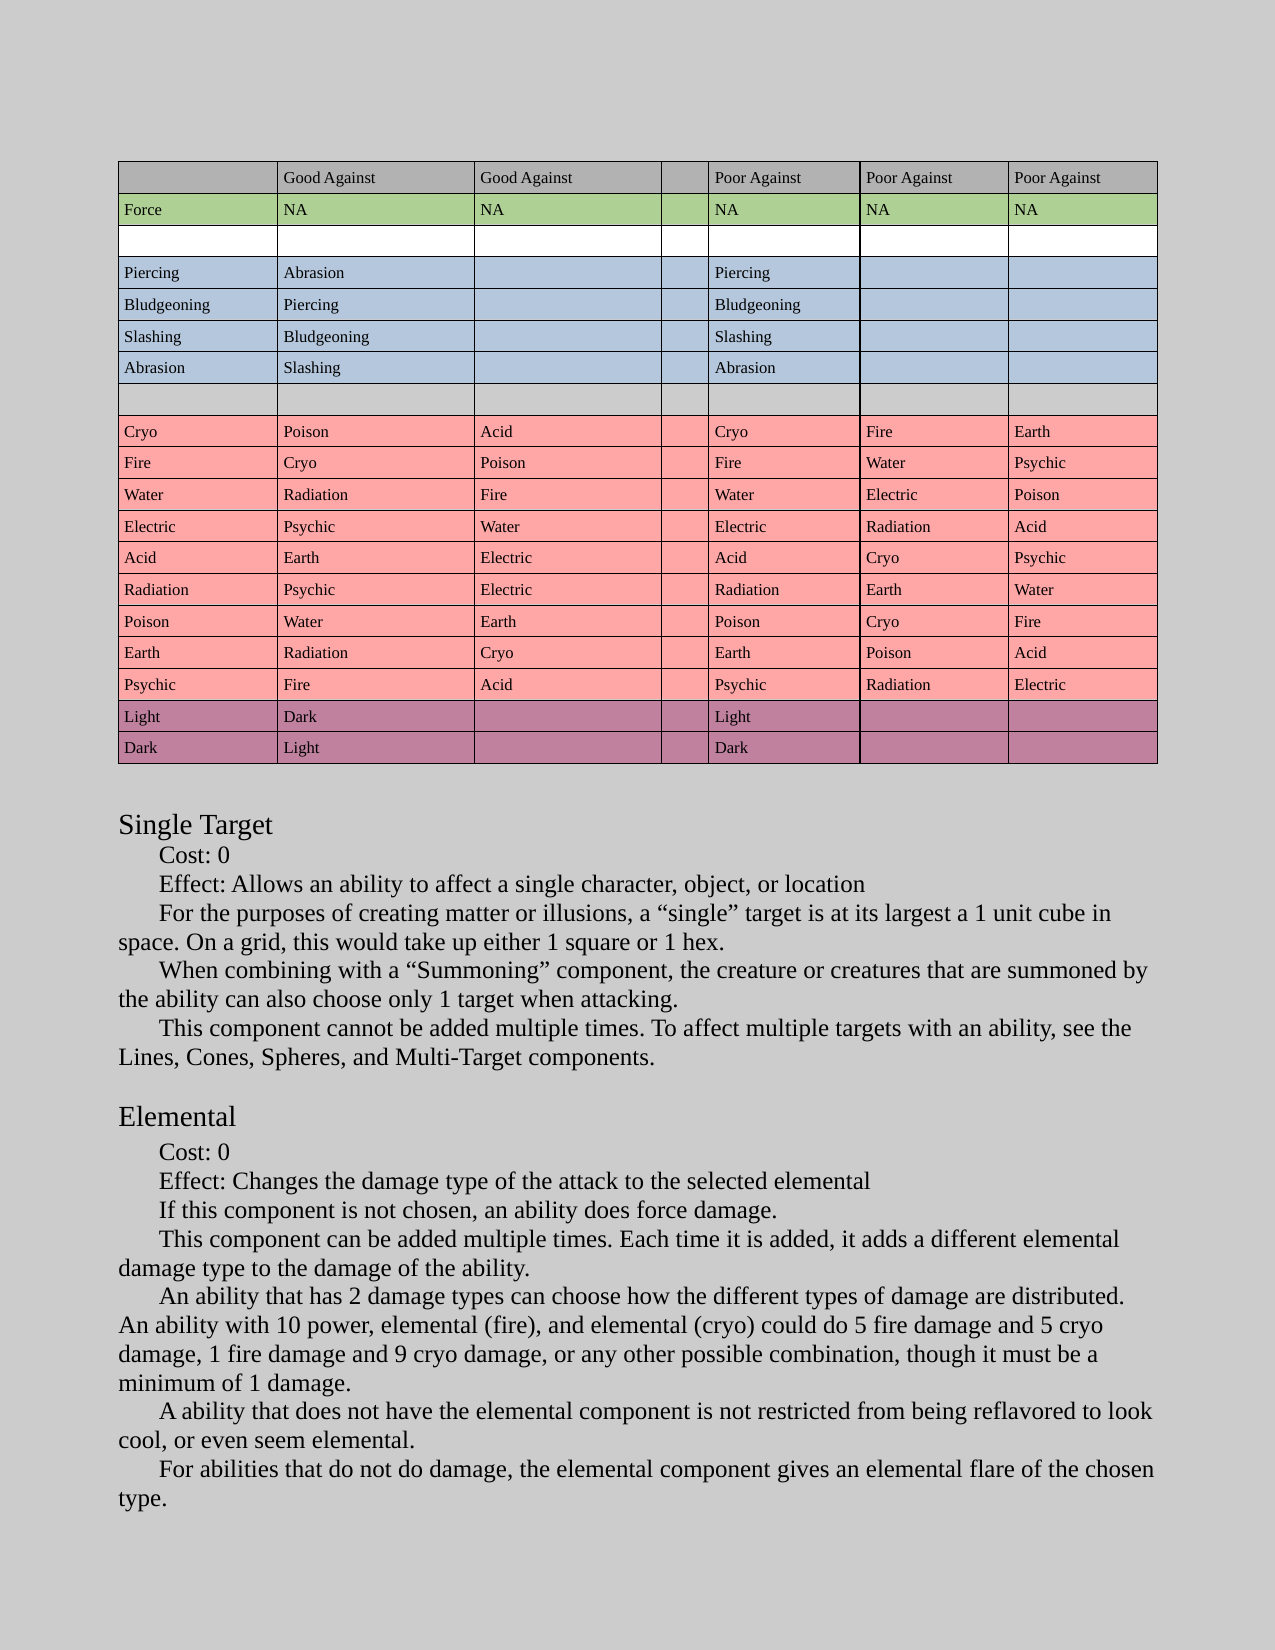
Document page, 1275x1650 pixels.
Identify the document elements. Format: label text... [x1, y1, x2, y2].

table_cell [662, 542, 708, 573]
table_header Poor Against [1009, 162, 1157, 193]
table_cell Radiation [278, 637, 474, 668]
table_cell [662, 574, 708, 604]
table_cell Fire [861, 416, 1008, 446]
table_cell [662, 479, 708, 509]
table_cell NA [475, 194, 661, 224]
table_header Poor Against [861, 162, 1008, 193]
table_cell NA [278, 194, 474, 224]
text Effect: Changes the damage type of the attack to the selected elemental [118, 1166, 1157, 1195]
table_cell [662, 289, 708, 319]
table_cell Poison [475, 447, 661, 478]
table_cell [475, 701, 661, 731]
table_cell Cryo [278, 447, 474, 478]
text For the purposes of creating matter or illusions, a “single” target is at its largest a 1 unit cube in space. On a grid, this would take up either 1 square or 1 hex. [118, 898, 1157, 956]
table_cell Earth [119, 637, 277, 668]
text A ability that does not have the elemental component is not restricted from being reflavored to look cool, or even seem elemental. [118, 1396, 1157, 1454]
table_cell [662, 669, 708, 699]
table_cell [1009, 289, 1157, 319]
table_cell Piercing [278, 289, 474, 319]
table_cell [662, 321, 708, 351]
table_cell Water [1009, 574, 1157, 604]
table_cell [1009, 384, 1157, 414]
table_cell [1009, 701, 1157, 731]
table_cell [662, 637, 708, 668]
table_cell [278, 384, 474, 414]
table_cell NA [1009, 194, 1157, 224]
table_cell Poison [709, 606, 859, 636]
table_cell Water [119, 479, 277, 509]
table_header Poor Against [709, 162, 859, 193]
text Cost: 0 [118, 841, 1157, 869]
table_cell Abrasion [709, 352, 859, 383]
table_cell Bludgeoning [278, 321, 474, 351]
text This component can be added multiple times. Each time it is added, it adds a different elemental damage type to the damage of the ability. [118, 1224, 1157, 1281]
table_cell Cryo [861, 542, 1008, 573]
table_cell Radiation [861, 511, 1008, 541]
table_cell Psychic [1009, 447, 1157, 478]
table_cell Psychic [278, 511, 474, 541]
text Single Target [118, 807, 1157, 841]
table_cell Psychic [119, 669, 277, 699]
table_cell [475, 352, 661, 383]
table_cell Abrasion [278, 257, 474, 288]
table_cell Electric [475, 574, 661, 604]
table_cell [1009, 226, 1157, 256]
table_cell [861, 289, 1008, 319]
table_cell [1009, 321, 1157, 351]
table_cell Acid [1009, 637, 1157, 668]
text An ability that has 2 damage types can choose how the different types of damage are distributed. An ability with 10 power, elemental (fire), and elemental (cryo) could do 5 fire damage and 5 cryo damage, 1 fire damage and 9 cryo damage, or any other possible combination, though it must be a minimum of 1 damage. [118, 1281, 1157, 1396]
table_cell [662, 226, 708, 256]
text Effect: Allows an ability to affect a single character, object, or location [118, 869, 1157, 898]
table_cell Cryo [861, 606, 1008, 636]
table_cell Poison [119, 606, 277, 636]
table_cell Abrasion [119, 352, 277, 383]
table_cell [662, 384, 708, 414]
text Cost: 0 [118, 1133, 1157, 1166]
text This component cannot be added multiple times. To affect multiple targets with an ability, see the Lines, Cones, Spheres, and Multi-Target components. [118, 1013, 1157, 1071]
table_cell Radiation [709, 574, 859, 604]
table_cell Piercing [709, 257, 859, 288]
table_cell Water [475, 511, 661, 541]
table_cell [861, 384, 1008, 414]
text When combining with a “Summoning” component, the creature or creatures that are summoned by the ability can also choose only 1 target when attacking. [118, 956, 1157, 1013]
table_cell [475, 732, 661, 763]
table_cell [475, 289, 661, 319]
table_cell Water [278, 606, 474, 636]
table_cell Electric [1009, 669, 1157, 699]
text Elemental [118, 1099, 1157, 1133]
table_cell Fire [1009, 606, 1157, 636]
table_cell [861, 732, 1008, 763]
table_cell [475, 226, 661, 256]
table_cell Electric [861, 479, 1008, 509]
table_cell Bludgeoning [119, 289, 277, 319]
table_header [662, 162, 708, 193]
table_cell Acid [709, 542, 859, 573]
table_cell [119, 384, 277, 414]
table_cell Fire [709, 447, 859, 478]
table_cell Earth [709, 637, 859, 668]
table_cell [662, 606, 708, 636]
table_cell [861, 321, 1008, 351]
table_cell [1009, 352, 1157, 383]
table_cell Psychic [1009, 542, 1157, 573]
table_cell [662, 194, 708, 224]
table_cell Light [119, 701, 277, 731]
table_cell Piercing [119, 257, 277, 288]
table_cell Poison [861, 637, 1008, 668]
table_cell Dark [709, 732, 859, 763]
table_cell [662, 447, 708, 478]
table_cell Light [278, 732, 474, 763]
table_cell Acid [475, 669, 661, 699]
table_header [119, 162, 277, 193]
table_cell [1009, 257, 1157, 288]
table_cell Acid [475, 416, 661, 446]
table_cell Cryo [119, 416, 277, 446]
table_cell Cryo [709, 416, 859, 446]
table_cell Psychic [278, 574, 474, 604]
table_cell Acid [119, 542, 277, 573]
table_cell Dark [278, 701, 474, 731]
table_cell [662, 701, 708, 731]
table_cell Fire [119, 447, 277, 478]
text For abilities that do not do damage, the elemental component gives an elemental flare of the chosen type. [118, 1454, 1157, 1511]
table_header Good Against [278, 162, 474, 193]
table_cell Electric [475, 542, 661, 573]
table_cell Poison [1009, 479, 1157, 509]
table_cell [709, 384, 859, 414]
table_cell [861, 257, 1008, 288]
table_cell Slashing [119, 321, 277, 351]
text If this component is not chosen, an ability does force damage. [118, 1195, 1157, 1224]
table_cell Radiation [119, 574, 277, 604]
table_cell [861, 352, 1008, 383]
table_cell Acid [1009, 511, 1157, 541]
table_cell [662, 257, 708, 288]
table_cell [278, 226, 474, 256]
table_cell Earth [861, 574, 1008, 604]
table_cell Bludgeoning [709, 289, 859, 319]
table_cell Water [861, 447, 1008, 478]
table_cell Psychic [709, 669, 859, 699]
table_cell Force [119, 194, 277, 224]
table_cell NA [861, 194, 1008, 224]
table_cell Earth [475, 606, 661, 636]
table_cell [662, 352, 708, 383]
table_cell [475, 384, 661, 414]
table_cell [709, 226, 859, 256]
table_cell Water [709, 479, 859, 509]
table_cell Light [709, 701, 859, 731]
table_cell [1009, 732, 1157, 763]
table_cell Slashing [709, 321, 859, 351]
table_cell [861, 701, 1008, 731]
table_cell Poison [278, 416, 474, 446]
table_cell Radiation [861, 669, 1008, 699]
table_cell [119, 226, 277, 256]
table_cell Fire [278, 669, 474, 699]
table_cell NA [709, 194, 859, 224]
table_cell Dark [119, 732, 277, 763]
table_cell [475, 321, 661, 351]
table_cell Radiation [278, 479, 474, 509]
table_cell Earth [278, 542, 474, 573]
table_cell [662, 416, 708, 446]
table_cell [662, 511, 708, 541]
table_cell Electric [119, 511, 277, 541]
table_cell [861, 226, 1008, 256]
table_cell Fire [475, 479, 661, 509]
table_cell Electric [709, 511, 859, 541]
table_cell Slashing [278, 352, 474, 383]
table_cell [475, 257, 661, 288]
table_cell [662, 732, 708, 763]
table_cell Cryo [475, 637, 661, 668]
table_cell Earth [1009, 416, 1157, 446]
table_header Good Against [475, 162, 661, 193]
